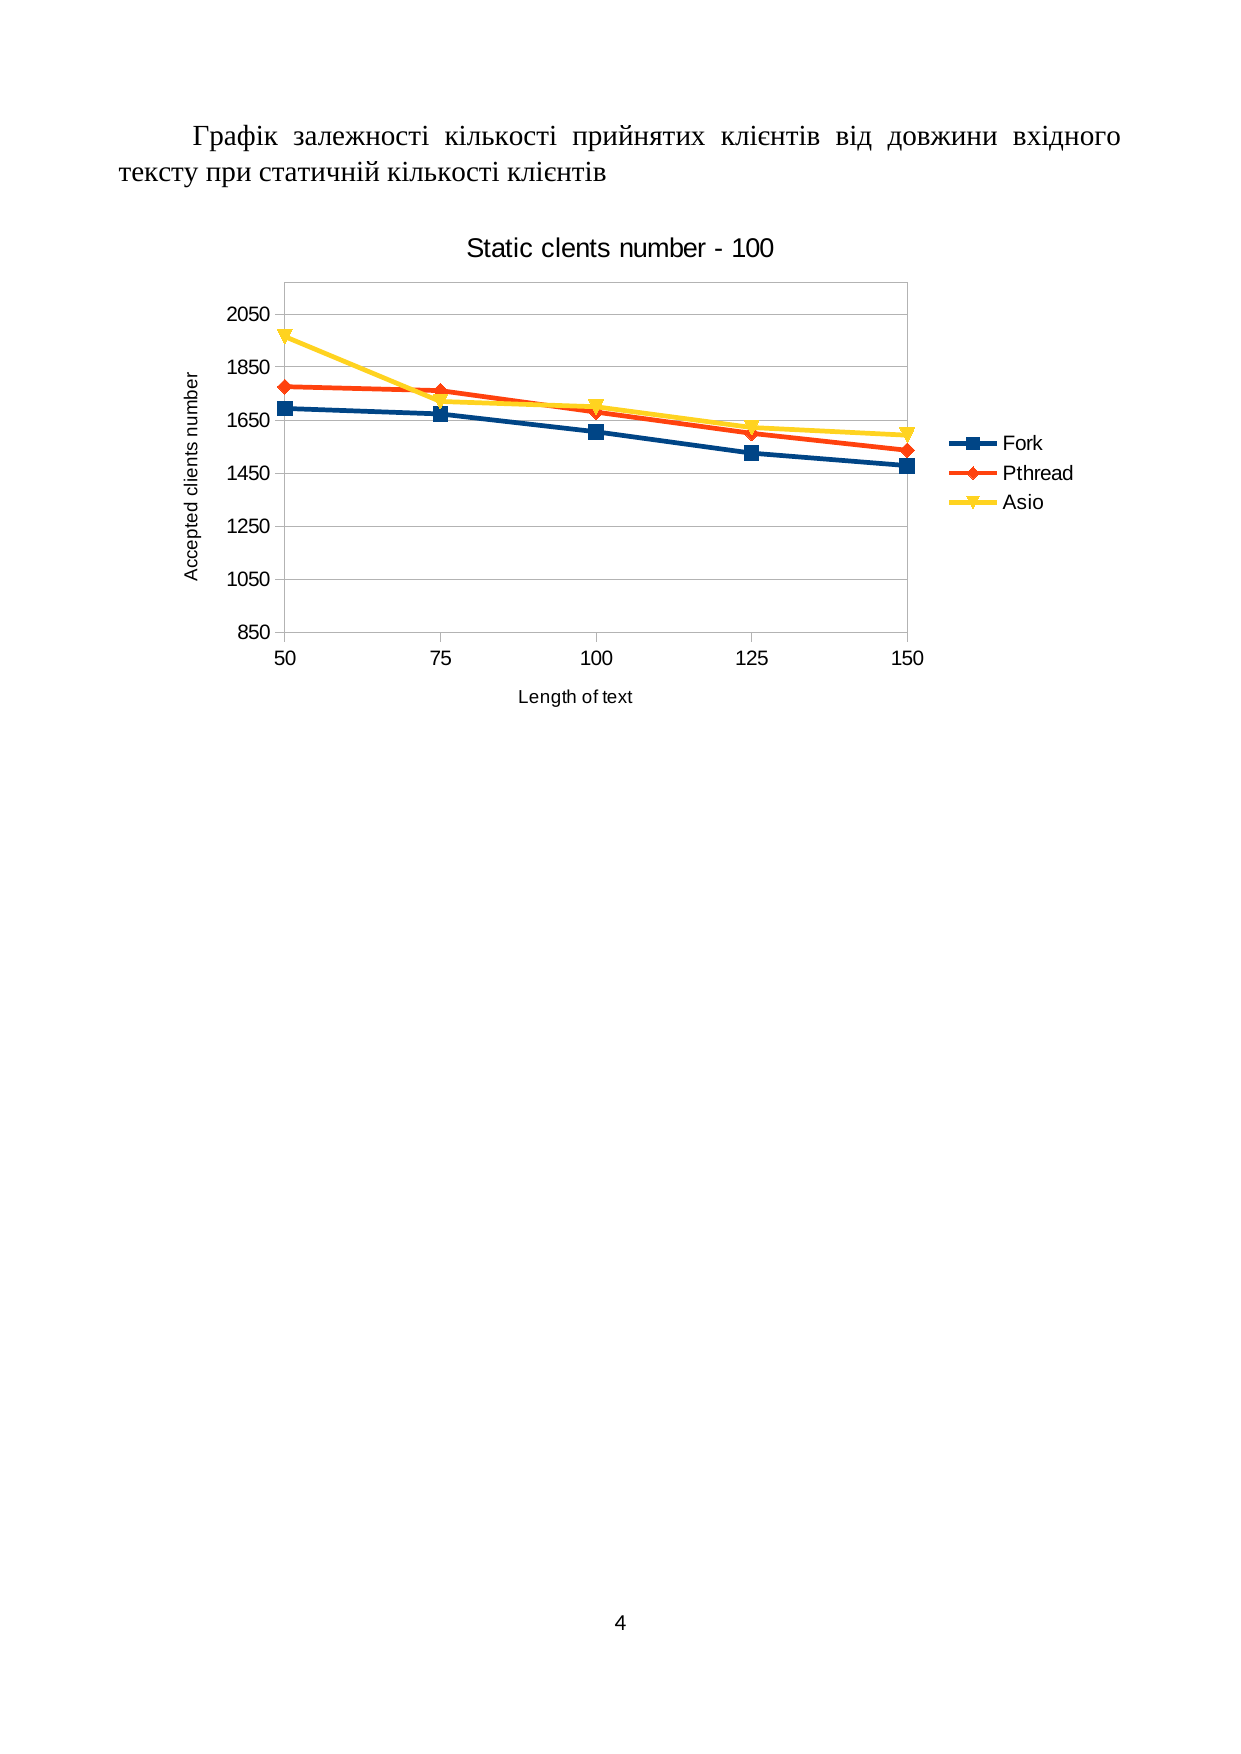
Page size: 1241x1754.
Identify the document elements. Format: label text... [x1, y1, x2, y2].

text Графік залежності кількості прийнятих клієнтів від довжини вхідного тексту при статичній кількості клієнтів [118, 118, 1122, 188]
